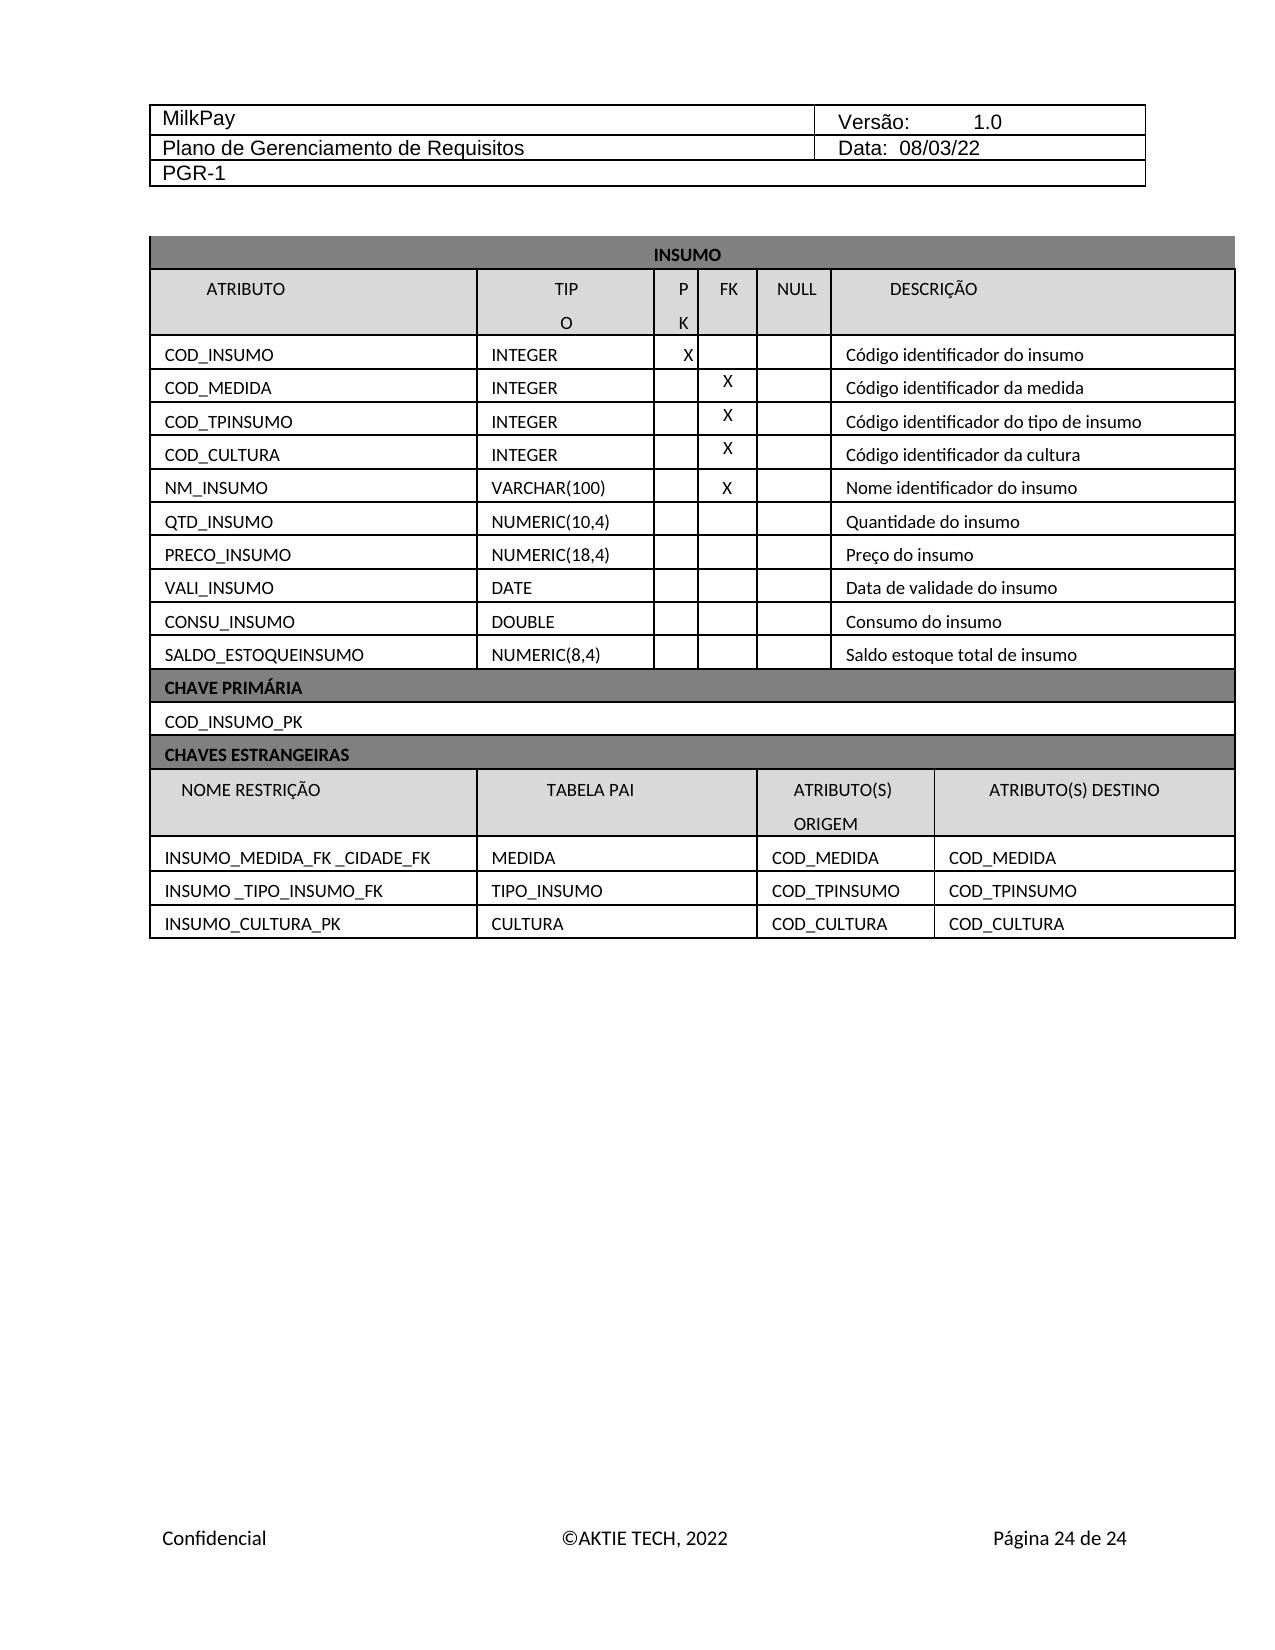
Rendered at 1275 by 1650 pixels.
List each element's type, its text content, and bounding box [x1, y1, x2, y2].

table_cell Código identificador do insumo [832, 336, 1234, 368]
table_cell Preço do insumo [832, 536, 1234, 568]
table_cell [655, 536, 697, 568]
table_cell SALDO_ESTOQUEINSUMO [151, 636, 476, 668]
table_cell CHAVE PRIMÁRIA [151, 670, 1234, 701]
table_cell COD_TPINSUMO [758, 872, 934, 904]
table_cell Quantidade do insumo [832, 503, 1234, 534]
table_cell ATRIBUTO(S) DESTINO [935, 770, 1234, 835]
table_cell PRECO_INSUMO [151, 536, 476, 568]
table_cell [699, 603, 756, 634]
table_cell DESCRIÇÃO [832, 270, 1234, 334]
table_cell MEDIDA [478, 837, 756, 870]
table_cell COD_INSUMO [151, 336, 476, 368]
table_cell INTEGER [478, 336, 653, 368]
table_cell COD_MEDIDA [758, 837, 934, 870]
table_cell X [699, 470, 756, 501]
table_cell NM_INSUMO [151, 470, 476, 501]
table_cell NULL [758, 270, 830, 334]
table_cell Saldo estoque total de insumo [832, 636, 1234, 668]
table_cell [758, 403, 830, 434]
table_cell [758, 636, 830, 668]
table_cell VARCHAR(100) [478, 470, 653, 501]
table_cell INTEGER [478, 436, 653, 468]
table_cell [655, 570, 697, 601]
table_cell DOUBLE [478, 603, 653, 634]
table_cell Nome identificador do insumo [832, 470, 1234, 501]
table_cell [655, 636, 697, 668]
table_cell CULTURA [478, 906, 756, 937]
table_cell X [655, 336, 697, 368]
table_cell [655, 436, 697, 468]
table_cell NUMERIC(8,4) [478, 636, 653, 668]
table_cell INTEGER [478, 370, 653, 401]
table_cell [758, 436, 830, 468]
table_cell [699, 636, 756, 668]
table_cell Código identificador da medida [832, 370, 1234, 401]
table_cell Código identificador da cultura [832, 436, 1234, 468]
table_cell NUMERIC(18,4) [478, 536, 653, 568]
table_cell [699, 570, 756, 601]
table_cell NOME RESTRIÇÃO [151, 770, 476, 835]
table_header INSUMO [151, 236, 1235, 268]
table_cell FK [699, 270, 756, 334]
table_cell Consumo do insumo [832, 603, 1234, 634]
table_cell [655, 470, 697, 501]
table_cell ATRIBUTO [151, 270, 476, 334]
table_cell COD_CULTURA [935, 906, 1234, 937]
table_cell [758, 536, 830, 568]
table_cell COD_TPINSUMO [151, 403, 476, 434]
table_cell COD_MEDIDA [151, 370, 476, 401]
table_cell COD_CULTURA [151, 436, 476, 468]
table_cell INSUMO_CULTURA_PK [151, 906, 476, 937]
table_cell INSUMO _TIPO_INSUMO_FK [151, 872, 476, 904]
table_cell [758, 336, 830, 368]
table_cell INSUMO_MEDIDA_FK _CIDADE_FK [151, 837, 476, 870]
table_cell COD_MEDIDA [935, 837, 1234, 870]
table_cell [758, 603, 830, 634]
table_cell [699, 536, 756, 568]
table_cell PK [655, 270, 697, 334]
table_cell [758, 470, 830, 501]
table_cell [655, 603, 697, 634]
table_cell COD_CULTURA [758, 906, 934, 937]
table_cell [758, 570, 830, 601]
table_cell TIPO [478, 270, 653, 334]
table_cell DATE [478, 570, 653, 601]
table_cell [758, 370, 830, 401]
table_cell QTD_INSUMO [151, 503, 476, 534]
table_cell Data de validade do insumo [832, 570, 1234, 601]
table_cell INTEGER [478, 403, 653, 434]
table_cell COD_INSUMO_PK [151, 703, 1234, 734]
table_cell X [699, 436, 756, 468]
table_cell Código identificador do tipo de insumo [832, 403, 1234, 434]
table_cell TABELA PAI [478, 770, 756, 835]
table_cell X [699, 403, 756, 434]
table_cell [655, 370, 697, 401]
table_cell [699, 336, 756, 368]
table_cell [655, 403, 697, 434]
table_cell CHAVES ESTRANGEIRAS [151, 736, 1234, 768]
table_cell ATRIBUTO(S) ORIGEM [758, 770, 934, 835]
table_cell TIPO_INSUMO [478, 872, 756, 904]
table_cell [699, 503, 756, 534]
table_cell CONSU_INSUMO [151, 603, 476, 634]
table_cell [655, 503, 697, 534]
table_cell X [699, 370, 756, 401]
table_cell COD_TPINSUMO [935, 872, 1234, 904]
table_cell VALI_INSUMO [151, 570, 476, 601]
table_cell [758, 503, 830, 534]
table_cell NUMERIC(10,4) [478, 503, 653, 534]
